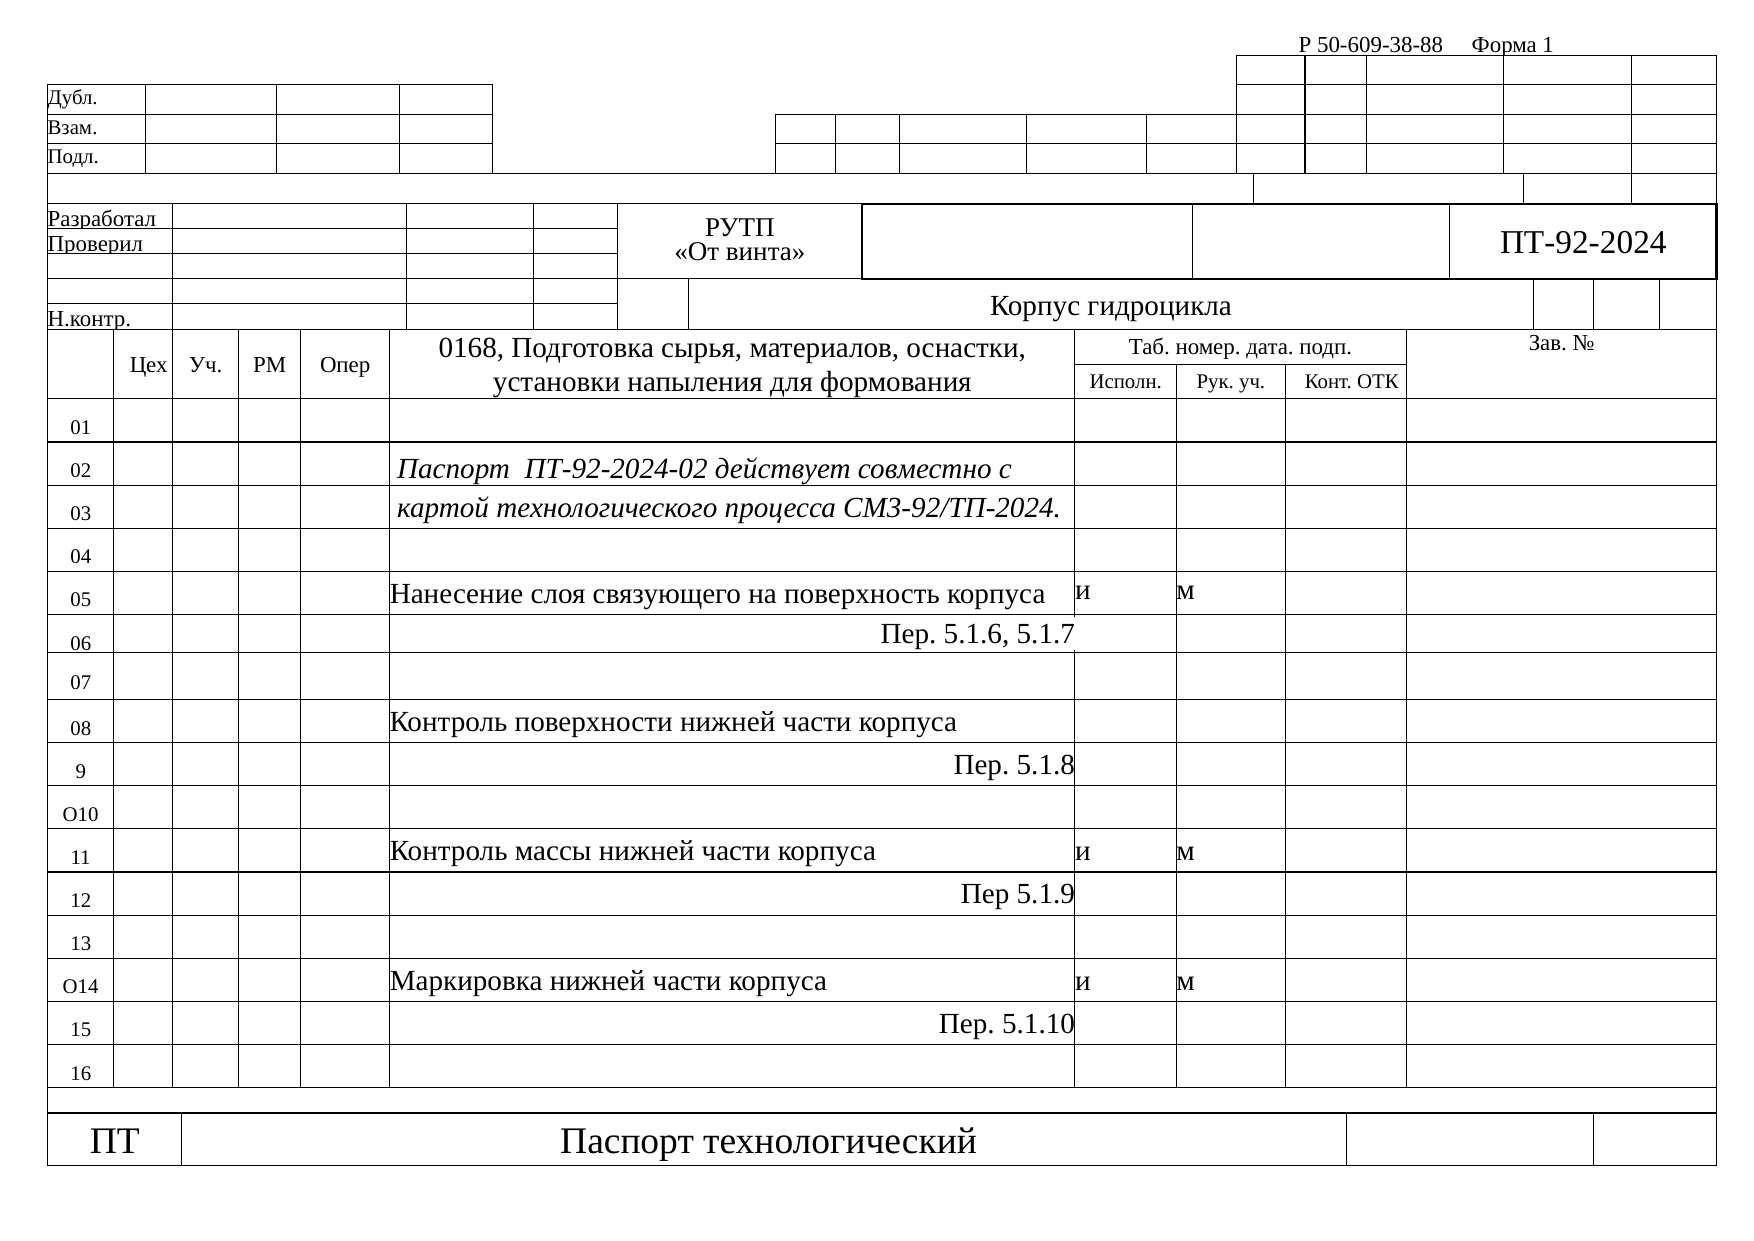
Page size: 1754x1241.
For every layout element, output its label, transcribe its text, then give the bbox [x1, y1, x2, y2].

table_cell [239, 399, 300, 441]
table_cell [534, 55, 617, 84]
table_cell [277, 55, 300, 84]
table_cell РУТП «От винта» [618, 204, 861, 278]
table_cell [301, 873, 389, 914]
table_cell 04 [48, 529, 113, 571]
table_cell [1146, 55, 1176, 84]
table_cell [301, 615, 389, 652]
table_cell [1504, 144, 1631, 173]
table_cell [239, 959, 300, 1001]
table_cell [900, 144, 1026, 173]
table_cell [1407, 572, 1716, 614]
table_cell [114, 443, 172, 484]
table_cell Пер. 5.1.8 [390, 743, 1074, 785]
table_cell [301, 486, 389, 528]
table_cell [301, 786, 389, 828]
table_cell [239, 743, 300, 785]
table_cell Нанесение слоя связующего на поверхность корпуса [390, 572, 1074, 614]
table_cell [146, 85, 276, 114]
table_cell [390, 529, 1074, 571]
table_cell [1407, 399, 1716, 441]
table_cell [1177, 786, 1285, 828]
table_cell [1286, 700, 1406, 742]
table_cell 05 [48, 572, 113, 614]
table_cell картой технологического процесса СМ3-92/ТП-2024. [390, 486, 1074, 528]
table_cell [239, 615, 300, 652]
table_cell [390, 399, 1074, 441]
table_cell 07 [48, 653, 113, 699]
table_cell Опер [301, 330, 389, 398]
table_cell [239, 873, 300, 914]
table_cell [1147, 144, 1236, 173]
table_cell [301, 1045, 389, 1087]
table_cell [1407, 873, 1716, 914]
table_cell [114, 399, 172, 441]
table_cell [1177, 653, 1285, 699]
table_cell и [1075, 572, 1176, 614]
table_cell [1660, 280, 1716, 328]
table_cell [1286, 873, 1406, 914]
table_cell [534, 229, 617, 253]
table_cell [114, 786, 172, 828]
table_cell [899, 55, 1026, 84]
table_cell [618, 279, 688, 328]
table_cell [1347, 1114, 1593, 1165]
table_cell [1632, 115, 1716, 143]
table_cell [617, 55, 732, 84]
table_cell 06 [48, 615, 113, 652]
table_cell [173, 1045, 238, 1087]
table_cell [1632, 56, 1716, 84]
table_cell [1534, 280, 1593, 328]
table_cell [776, 144, 835, 173]
table_cell [114, 743, 172, 785]
table_cell Рук. уч. [1177, 365, 1285, 398]
table_cell Разработал [48, 204, 172, 228]
table_cell [1075, 786, 1176, 828]
table_cell [239, 1002, 300, 1044]
table_cell [493, 114, 775, 143]
table_cell [1306, 144, 1366, 173]
table_cell [301, 959, 389, 1001]
table_cell [277, 85, 399, 114]
table_cell м [1177, 959, 1285, 1001]
table_cell [534, 279, 617, 303]
table_cell [407, 254, 533, 278]
table_cell [1504, 85, 1631, 114]
table_cell [114, 1002, 172, 1044]
table_cell Таб. номер. дата. подп. [1075, 330, 1406, 364]
table_cell Маркировка нижней части корпуса [390, 959, 1074, 1001]
table_cell [1177, 443, 1285, 484]
table_cell [301, 700, 389, 742]
table_cell [1407, 1002, 1716, 1044]
table_cell Контроль поверхности нижней части корпуса [390, 700, 1074, 742]
table_cell [1306, 56, 1366, 84]
table_cell Взам. [48, 115, 145, 143]
table_cell [390, 916, 1074, 958]
table_cell [1177, 486, 1285, 528]
table_cell 16 [48, 1045, 113, 1087]
table_cell [173, 399, 238, 441]
table_cell РМ [239, 330, 300, 398]
table_cell 15 [48, 1002, 113, 1044]
table_cell [173, 653, 238, 699]
table_cell [1286, 916, 1406, 958]
table_cell Пер 5.1.9 [390, 873, 1074, 914]
table_cell [1286, 786, 1406, 828]
table_cell Паспорт ПТ-92-2024-02 действует совместно с [390, 443, 1074, 484]
table_cell [1176, 55, 1192, 84]
table_cell [301, 399, 389, 441]
table_cell 01 [48, 399, 113, 441]
table_cell [301, 1002, 389, 1044]
table_cell [407, 304, 533, 328]
table_cell [1407, 916, 1716, 958]
table_cell Н.контр. [48, 304, 172, 328]
table_cell [277, 115, 399, 143]
table_cell [1075, 700, 1176, 742]
table_cell [1075, 873, 1176, 914]
table_cell [1407, 615, 1716, 652]
table_cell [1193, 55, 1236, 84]
table_cell [173, 786, 238, 828]
table_cell [301, 916, 389, 958]
table_cell [239, 916, 300, 958]
table_cell и [1075, 959, 1176, 1001]
table_cell 03 [48, 486, 113, 528]
table_cell [390, 1045, 1074, 1087]
table_cell [301, 743, 389, 785]
table_cell [900, 115, 1026, 143]
table_cell [775, 55, 835, 84]
table_cell [114, 1045, 172, 1087]
table_cell [732, 55, 775, 84]
table_cell [173, 615, 238, 652]
table_cell [534, 254, 617, 278]
table_cell [239, 486, 300, 528]
table_cell [1407, 786, 1716, 828]
table_cell [172, 55, 182, 84]
table_cell Контроль массы нижней части корпуса [390, 829, 1074, 871]
table_cell [1594, 280, 1659, 328]
table_cell [1177, 743, 1285, 785]
table_cell [173, 254, 406, 278]
table_cell [1286, 443, 1406, 484]
table_cell [1075, 1045, 1176, 1087]
table_cell [1286, 829, 1406, 871]
table_cell Проверил [48, 229, 172, 253]
table_cell [1286, 653, 1406, 699]
table_cell [1504, 115, 1631, 143]
table_cell [301, 443, 389, 484]
table_cell [1286, 1045, 1406, 1087]
table_cell [400, 144, 492, 173]
table_cell [173, 486, 238, 528]
table_cell [173, 959, 238, 1001]
table_cell [1237, 56, 1304, 84]
table_cell [1286, 959, 1406, 1001]
table_cell 02 [48, 443, 113, 484]
table_cell Дубл. [48, 85, 145, 114]
table_cell [239, 653, 300, 699]
table_cell [1177, 615, 1285, 652]
table_cell [114, 615, 172, 652]
table_cell [400, 55, 407, 84]
table_cell [400, 85, 492, 114]
table_cell О14 [48, 959, 113, 1001]
table_cell [732, 84, 1236, 114]
table_cell [1177, 529, 1285, 571]
table_cell [1367, 115, 1503, 143]
table_cell [173, 873, 238, 914]
table_cell [173, 743, 238, 785]
table_cell [1075, 743, 1176, 785]
table_cell [1407, 486, 1716, 528]
table_cell [182, 55, 238, 84]
table_cell [835, 55, 862, 84]
table_cell 0168, Подготовка сырья, материалов, оснастки, установки напыления для формования [390, 330, 1074, 398]
table_cell [1632, 174, 1716, 203]
table_cell ПТ [48, 1114, 181, 1165]
table_cell [1367, 85, 1503, 114]
table_cell [836, 115, 899, 143]
table_cell [239, 829, 300, 871]
table_cell [863, 205, 1192, 278]
table_cell [1075, 486, 1176, 528]
table_cell [1147, 115, 1236, 143]
table_cell [1286, 1002, 1406, 1044]
table_cell 9 [48, 743, 113, 785]
table_cell О10 [48, 786, 113, 828]
table_cell Корпус гидроцикла [689, 279, 1533, 328]
table_cell [173, 1002, 238, 1044]
table_cell [1407, 959, 1716, 1001]
table_cell [400, 115, 492, 143]
table_cell [173, 572, 238, 614]
table_cell 11 [48, 829, 113, 871]
table_cell [1177, 700, 1285, 742]
table_cell [1286, 572, 1406, 614]
table_cell [1594, 1114, 1716, 1165]
table_cell [390, 653, 1074, 699]
table_cell [300, 55, 389, 84]
table_cell [48, 174, 1253, 203]
table_cell [239, 700, 300, 742]
table_cell Паспорт технологический [182, 1114, 1346, 1165]
table_cell [1286, 743, 1406, 785]
table_cell [493, 84, 732, 114]
table_cell [114, 916, 172, 958]
table_cell [534, 204, 617, 228]
table_cell [1237, 144, 1304, 173]
table_cell [493, 55, 534, 84]
table_cell [407, 55, 492, 84]
table_cell 08 [48, 700, 113, 742]
table_cell [1177, 1045, 1285, 1087]
table_cell [1027, 115, 1146, 143]
table_cell [1632, 144, 1716, 173]
table_cell [146, 144, 276, 173]
table_cell [1075, 1002, 1176, 1044]
table_cell [390, 55, 399, 84]
table_cell [173, 304, 406, 328]
table_cell [1407, 1045, 1716, 1087]
table_cell [1177, 1002, 1285, 1044]
table_cell [114, 873, 172, 914]
table_cell [1254, 174, 1523, 203]
table_cell [114, 572, 172, 614]
table_cell [114, 529, 172, 571]
table_cell [239, 529, 300, 571]
table_cell [146, 115, 276, 143]
table_cell [145, 55, 172, 84]
table_cell [1075, 399, 1176, 441]
table_cell [1306, 115, 1366, 143]
table_cell [407, 279, 533, 303]
table_cell [534, 304, 617, 328]
table_cell [114, 700, 172, 742]
table_cell [390, 786, 1074, 828]
table_cell [407, 229, 533, 253]
table_cell [114, 653, 172, 699]
table_cell [173, 279, 406, 303]
table_cell [48, 55, 113, 84]
table_cell [1237, 115, 1304, 143]
table_cell [1177, 916, 1285, 958]
table_cell [776, 115, 835, 143]
table_cell [1407, 829, 1716, 871]
table_cell [239, 786, 300, 828]
table_cell [1075, 916, 1176, 958]
table_cell [173, 443, 238, 484]
table_cell [48, 1088, 1716, 1112]
table_cell [1286, 615, 1406, 652]
table_cell [114, 829, 172, 871]
table_cell [1407, 743, 1716, 785]
table_cell [239, 443, 300, 484]
table_cell [1075, 653, 1176, 699]
table_cell [1306, 85, 1366, 114]
table_cell Цех [114, 330, 172, 398]
table_cell Исполн. [1075, 365, 1176, 398]
table_cell [1407, 443, 1716, 484]
table_cell [1407, 653, 1716, 699]
table_cell Пер. 5.1.10 [390, 1002, 1074, 1044]
table_cell [239, 572, 300, 614]
table_cell [173, 229, 406, 253]
table_cell [173, 700, 238, 742]
table_cell [1027, 144, 1146, 173]
table_cell [239, 55, 277, 84]
table_cell [1286, 399, 1406, 441]
table_cell [48, 330, 113, 398]
table_cell [48, 254, 172, 278]
table_cell [1237, 85, 1304, 114]
table_cell и [1075, 829, 1176, 871]
table_cell [1026, 55, 1075, 84]
table_cell [301, 529, 389, 571]
table_cell [1177, 399, 1285, 441]
table_cell [1632, 85, 1716, 114]
table_cell Уч. [173, 330, 238, 398]
table_cell [1407, 529, 1716, 571]
table_cell [301, 653, 389, 699]
table_cell м [1177, 829, 1285, 871]
table_header Р 50-609-38-88 Форма 1 [48, 25, 1716, 55]
table_cell [1177, 873, 1285, 914]
table_cell [277, 144, 399, 173]
table_cell м [1177, 572, 1285, 614]
table_cell [1524, 174, 1631, 203]
table_cell 12 [48, 873, 113, 914]
table_cell [301, 572, 389, 614]
table_cell [1075, 55, 1146, 84]
table_cell [114, 486, 172, 528]
table_cell [862, 55, 899, 84]
table_cell [1286, 486, 1406, 528]
table_cell [836, 144, 899, 173]
table_cell [173, 916, 238, 958]
table_cell [114, 55, 145, 84]
table_cell [493, 143, 775, 173]
table_cell [1075, 529, 1176, 571]
table_cell Подл. [48, 144, 145, 173]
table_cell Пер. 5.1.6, 5.1.7 [390, 615, 1074, 652]
table_cell [48, 279, 172, 303]
table_cell [407, 204, 533, 228]
table_cell 13 [48, 916, 113, 958]
table_cell [1075, 443, 1176, 484]
table_cell [1367, 144, 1503, 173]
table_cell [1286, 529, 1406, 571]
table_cell [1193, 205, 1449, 278]
table_cell Зав. № [1407, 330, 1716, 398]
table_cell Конт. ОТК [1286, 365, 1406, 398]
table_cell ПТ-92-2024 [1450, 205, 1715, 278]
table_cell [1407, 700, 1716, 742]
table_cell [1367, 56, 1503, 84]
table_cell [239, 1045, 300, 1087]
table_cell [1504, 56, 1631, 84]
table_cell [1075, 615, 1176, 652]
table_cell [173, 204, 406, 228]
table_cell [173, 829, 238, 871]
table_cell [301, 829, 389, 871]
table_cell [114, 959, 172, 1001]
table_cell [173, 529, 238, 571]
